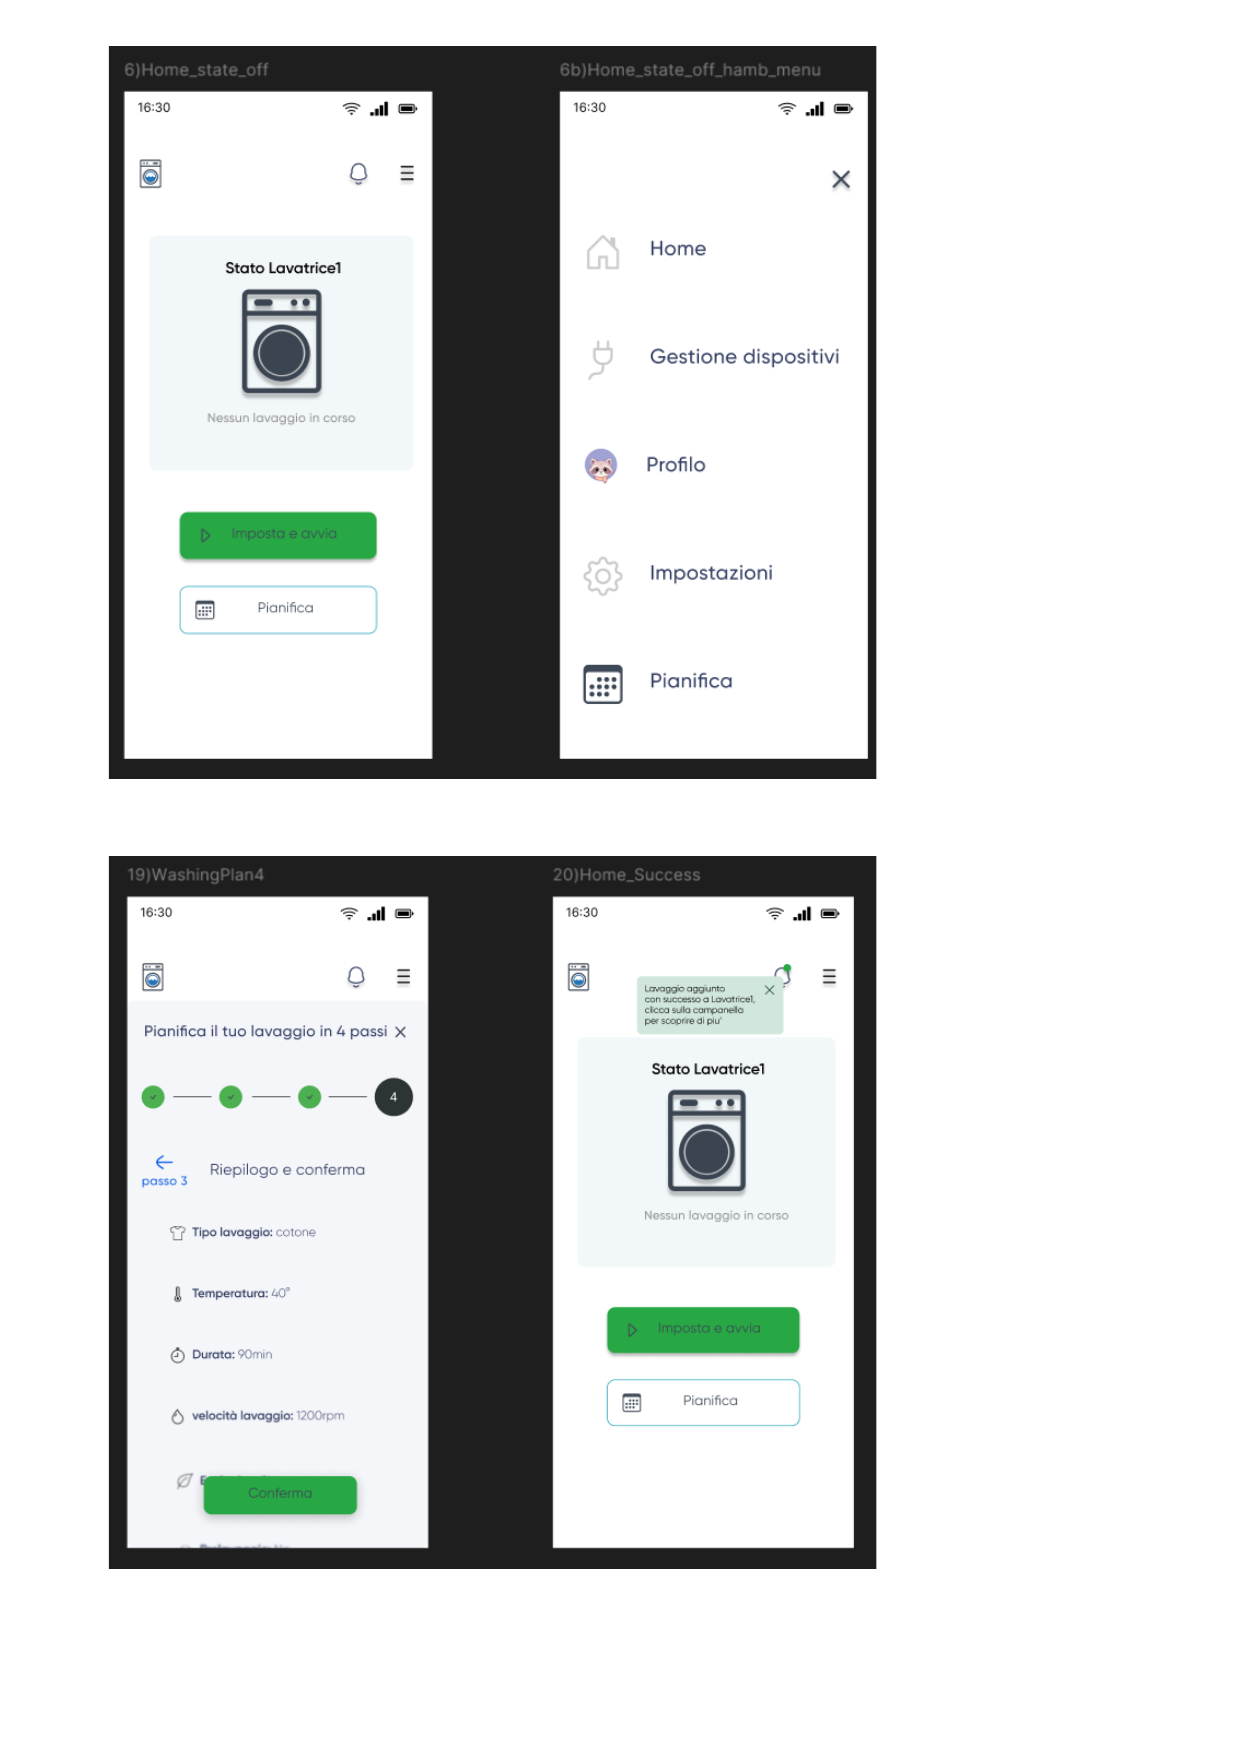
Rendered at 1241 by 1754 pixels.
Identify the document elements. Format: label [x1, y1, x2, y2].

picture [108, 46, 877, 779]
picture [108, 856, 877, 1569]
